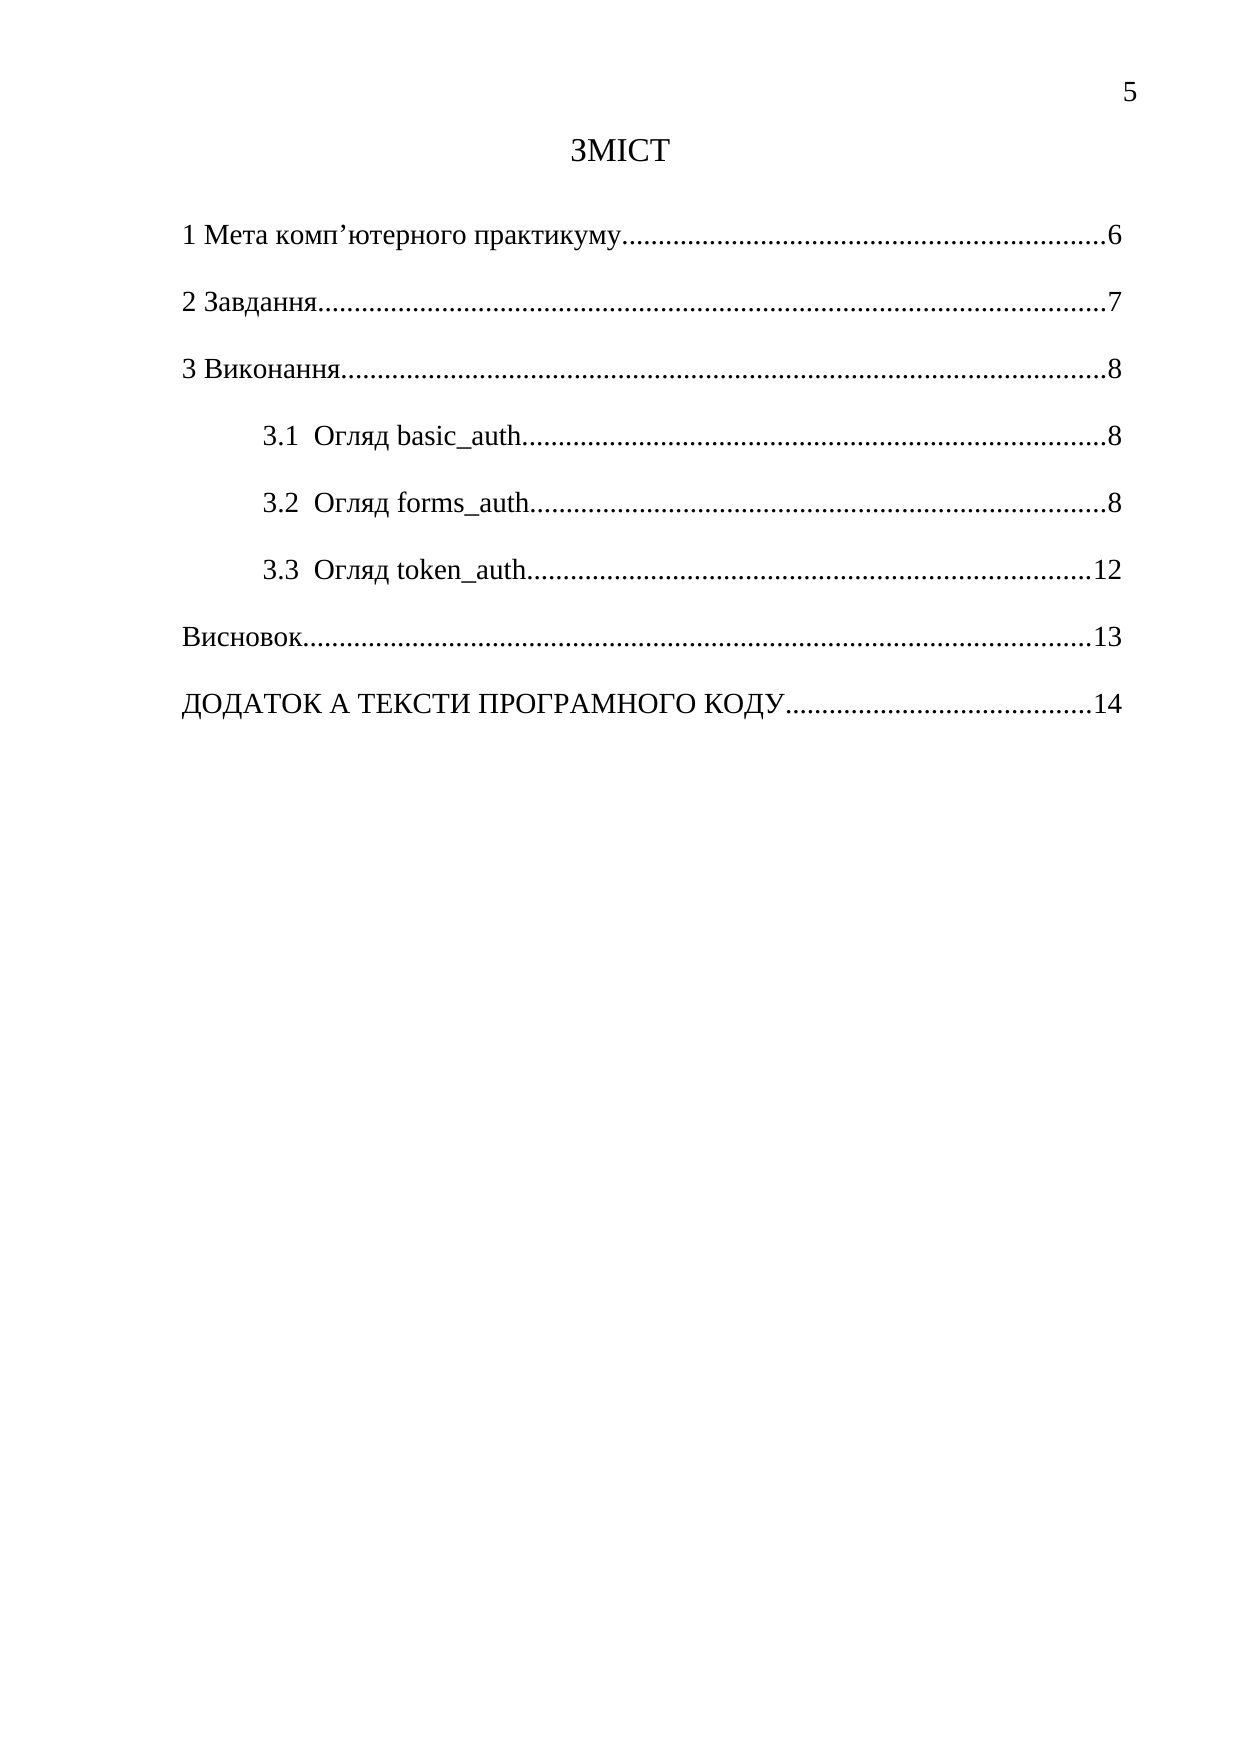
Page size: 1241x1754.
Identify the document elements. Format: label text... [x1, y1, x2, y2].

text ДОДАТОК А ТЕКСТИ ПРОГРАМНОГО КОДУ 14 [182, 686, 1122, 719]
text 2 Завдання 7 [182, 284, 1122, 317]
text 3 Виконання 8 [182, 351, 1122, 384]
text Висновок 13 [182, 619, 1122, 652]
subtitle Зміст [118, 130, 1122, 168]
text 3.1 Огляд basic_auth 8 [233, 418, 1122, 451]
text 1 Мета комп’ютерного практикуму 6 [182, 217, 1122, 250]
text 3.2 Огляд forms_auth 8 [233, 485, 1122, 518]
text 3.3 Огляд token_auth 12 [233, 552, 1122, 585]
